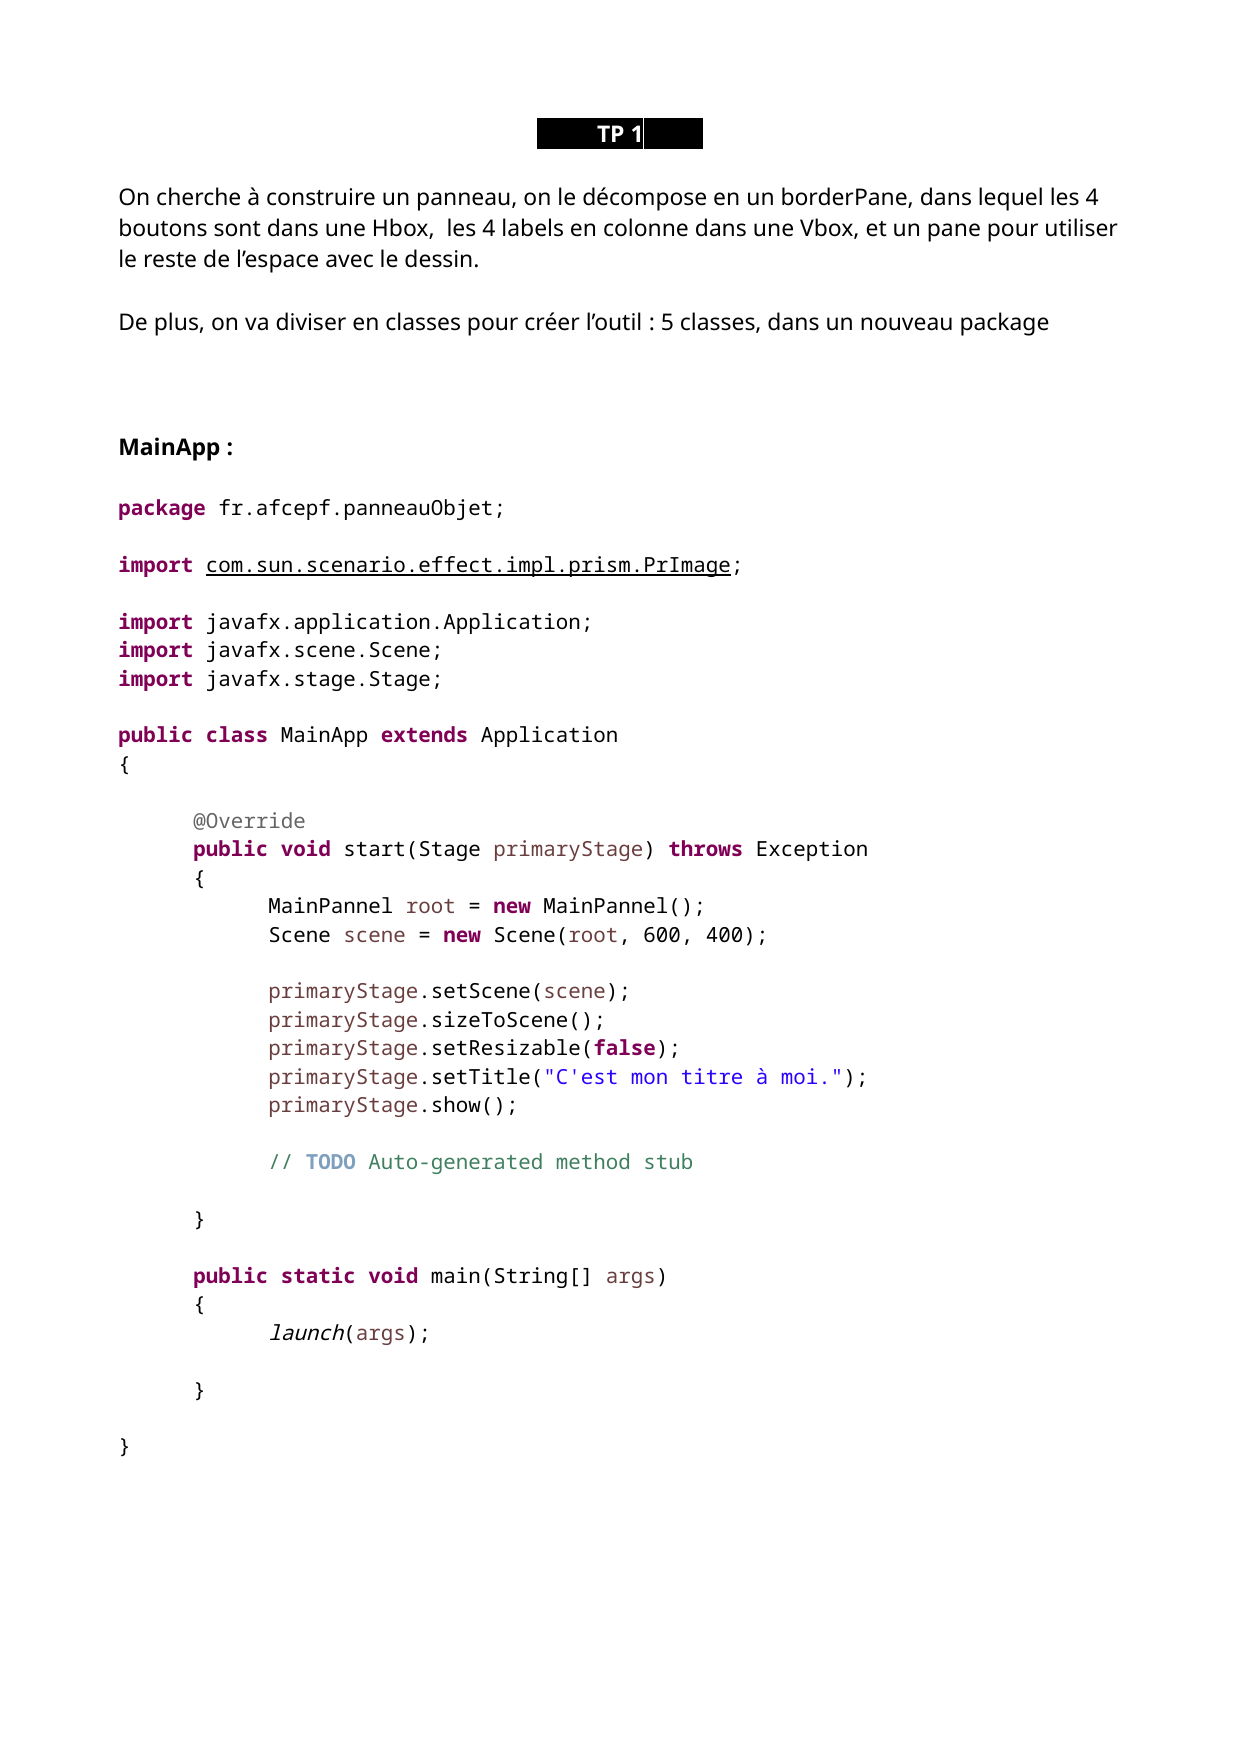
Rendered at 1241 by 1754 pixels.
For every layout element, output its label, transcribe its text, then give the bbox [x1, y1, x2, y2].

text launch(args); [118, 1318, 1122, 1346]
text import javafx.application.Application; [118, 607, 1122, 635]
text public class MainApp extends Application [118, 721, 1122, 749]
text TP 1 [118, 118, 1122, 149]
text Scene scene = new Scene(root, 600, 400); [118, 920, 1122, 948]
text public static void main(String[] args) [118, 1261, 1122, 1289]
text MainApp : [118, 431, 1122, 462]
text { [118, 749, 1122, 777]
text MainPannel root = new MainPannel(); [118, 891, 1122, 920]
text package fr.afcepf.panneauObjet; [118, 493, 1122, 522]
text On cherche à construire un panneau, on le décompose en un borderPane, dans lequel les 4 boutons sont dans une Hbox, les 4 labels en colonne dans une Vbox, et un pane pour utiliser le reste de l’espace avec le dessin. [118, 181, 1122, 274]
text public void start(Stage primaryStage) throws Exception [118, 834, 1122, 863]
text De plus, on va diviser en classes pour créer l’outil : 5 classes, dans un nouveau package [118, 306, 1122, 337]
text import javafx.scene.Scene; [118, 635, 1122, 664]
text { [118, 1289, 1122, 1318]
text primaryStage.setResizable(false); [118, 1033, 1122, 1062]
text primaryStage.sizeToScene(); [118, 1005, 1122, 1033]
text primaryStage.show(); [118, 1090, 1122, 1119]
text import javafx.stage.Stage; [118, 664, 1122, 692]
text } [118, 1204, 1122, 1232]
text import com.sun.scenario.effect.impl.prism.PrImage; [118, 550, 1122, 578]
text primaryStage.setScene(scene); [118, 977, 1122, 1005]
text } [118, 1375, 1122, 1403]
text // TODO Auto-generated method stub [118, 1147, 1122, 1176]
text { [118, 863, 1122, 891]
text @Override [118, 806, 1122, 834]
text } [118, 1432, 1122, 1460]
text primaryStage.setTitle("C'est mon titre à moi."); [118, 1062, 1122, 1090]
